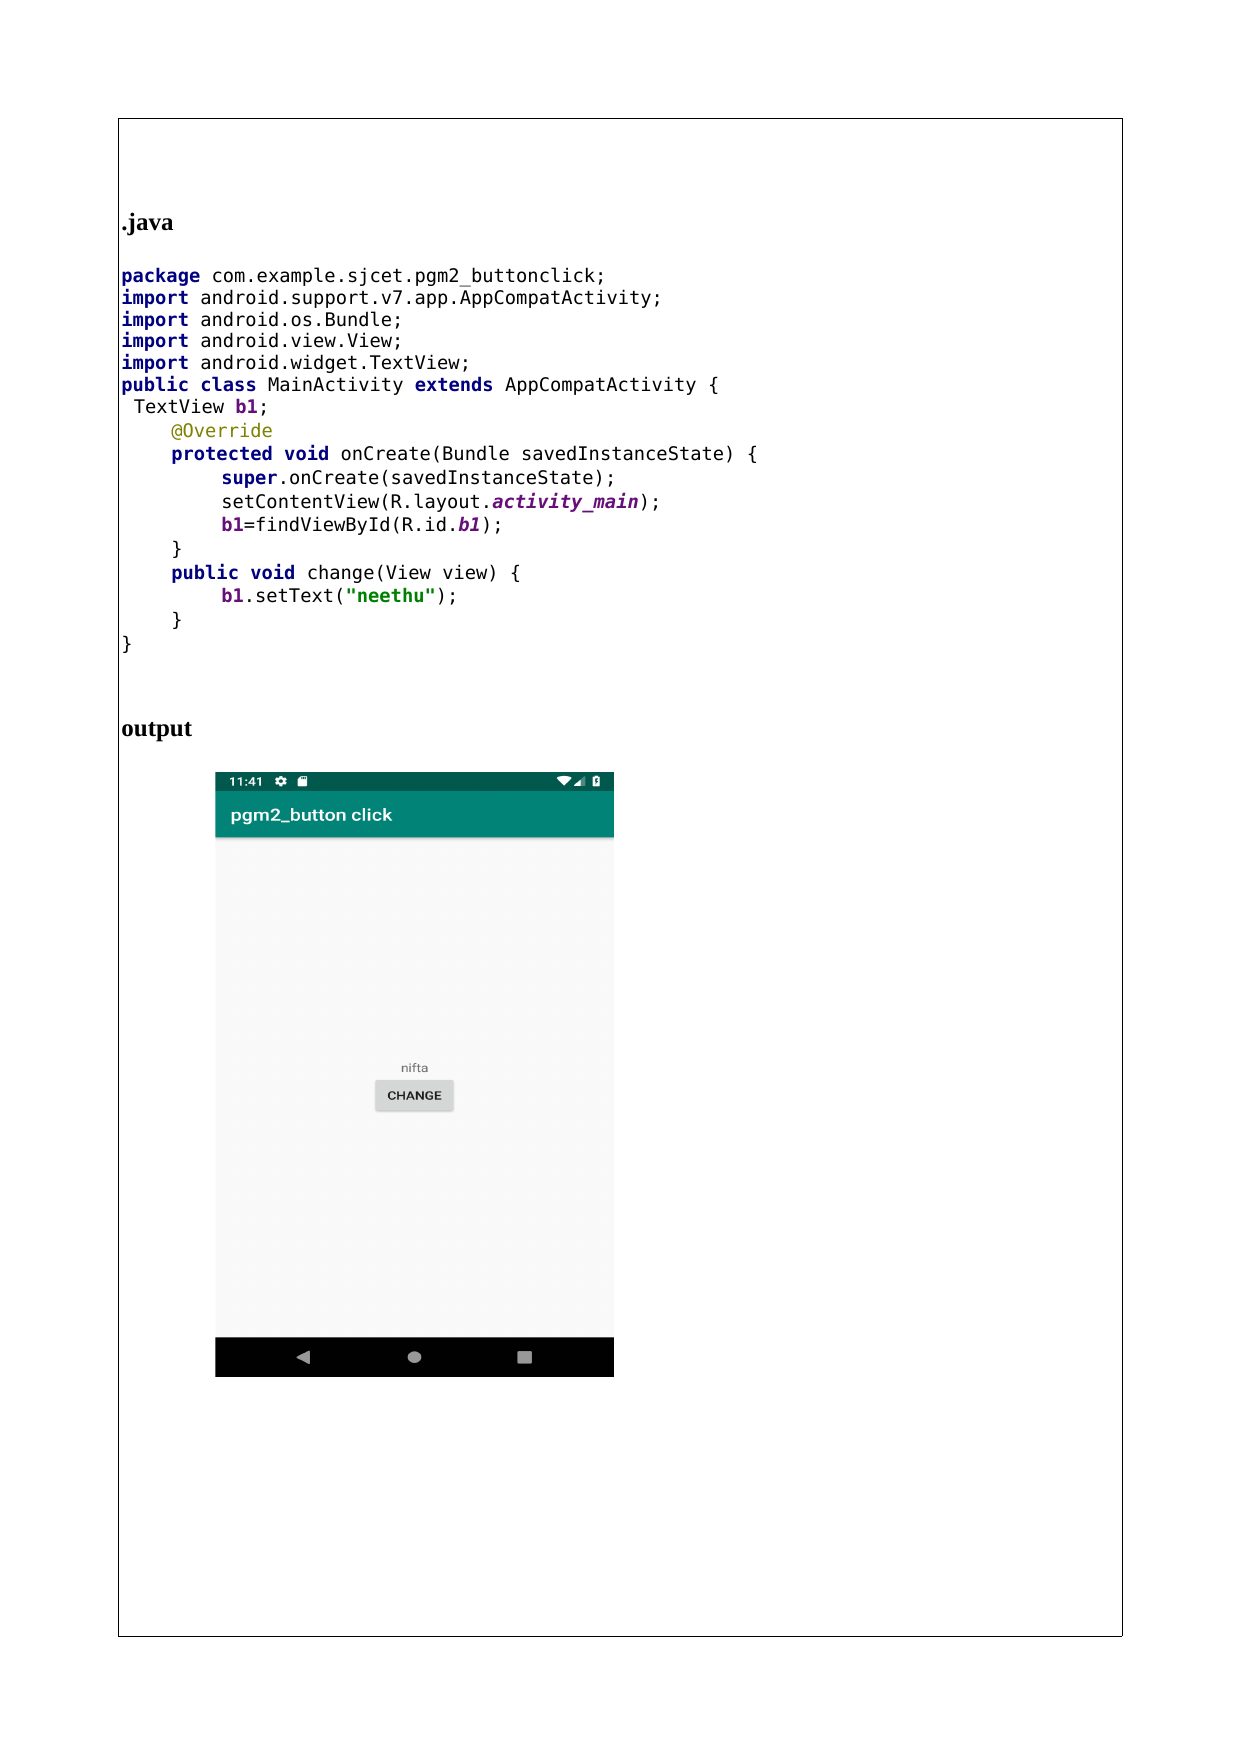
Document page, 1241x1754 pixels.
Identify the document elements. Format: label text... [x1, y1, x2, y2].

text } [121, 538, 1119, 562]
text import android.support.v7.app.AppCompatActivity; [121, 287, 1119, 309]
text } [121, 609, 1119, 633]
text public class MainActivity extends AppCompatActivity { [121, 374, 1119, 396]
text b1=findViewById(R.id.b1); [121, 514, 1119, 538]
text super.onCreate(savedInstanceState); [121, 467, 1119, 491]
text import android.os.Bundle; [121, 309, 1119, 331]
text import android.view.View; [121, 331, 1119, 352]
text .java [121, 207, 1119, 236]
text TextView b1; [121, 396, 1119, 420]
text @Override [121, 420, 1119, 443]
picture [215, 772, 614, 1377]
text protected void onCreate(Bundle savedInstanceState) { [121, 443, 1119, 467]
text } [121, 633, 1119, 654]
text package com.example.sjcet.pgm2_buttonclick; [121, 265, 1119, 287]
text setContentView(R.layout.activity_main); [121, 491, 1119, 514]
text public void change(View view) { [121, 562, 1119, 585]
text import android.widget.TextView; [121, 352, 1119, 374]
text output [121, 713, 1119, 741]
text b1.setText("neethu"); [121, 585, 1119, 609]
